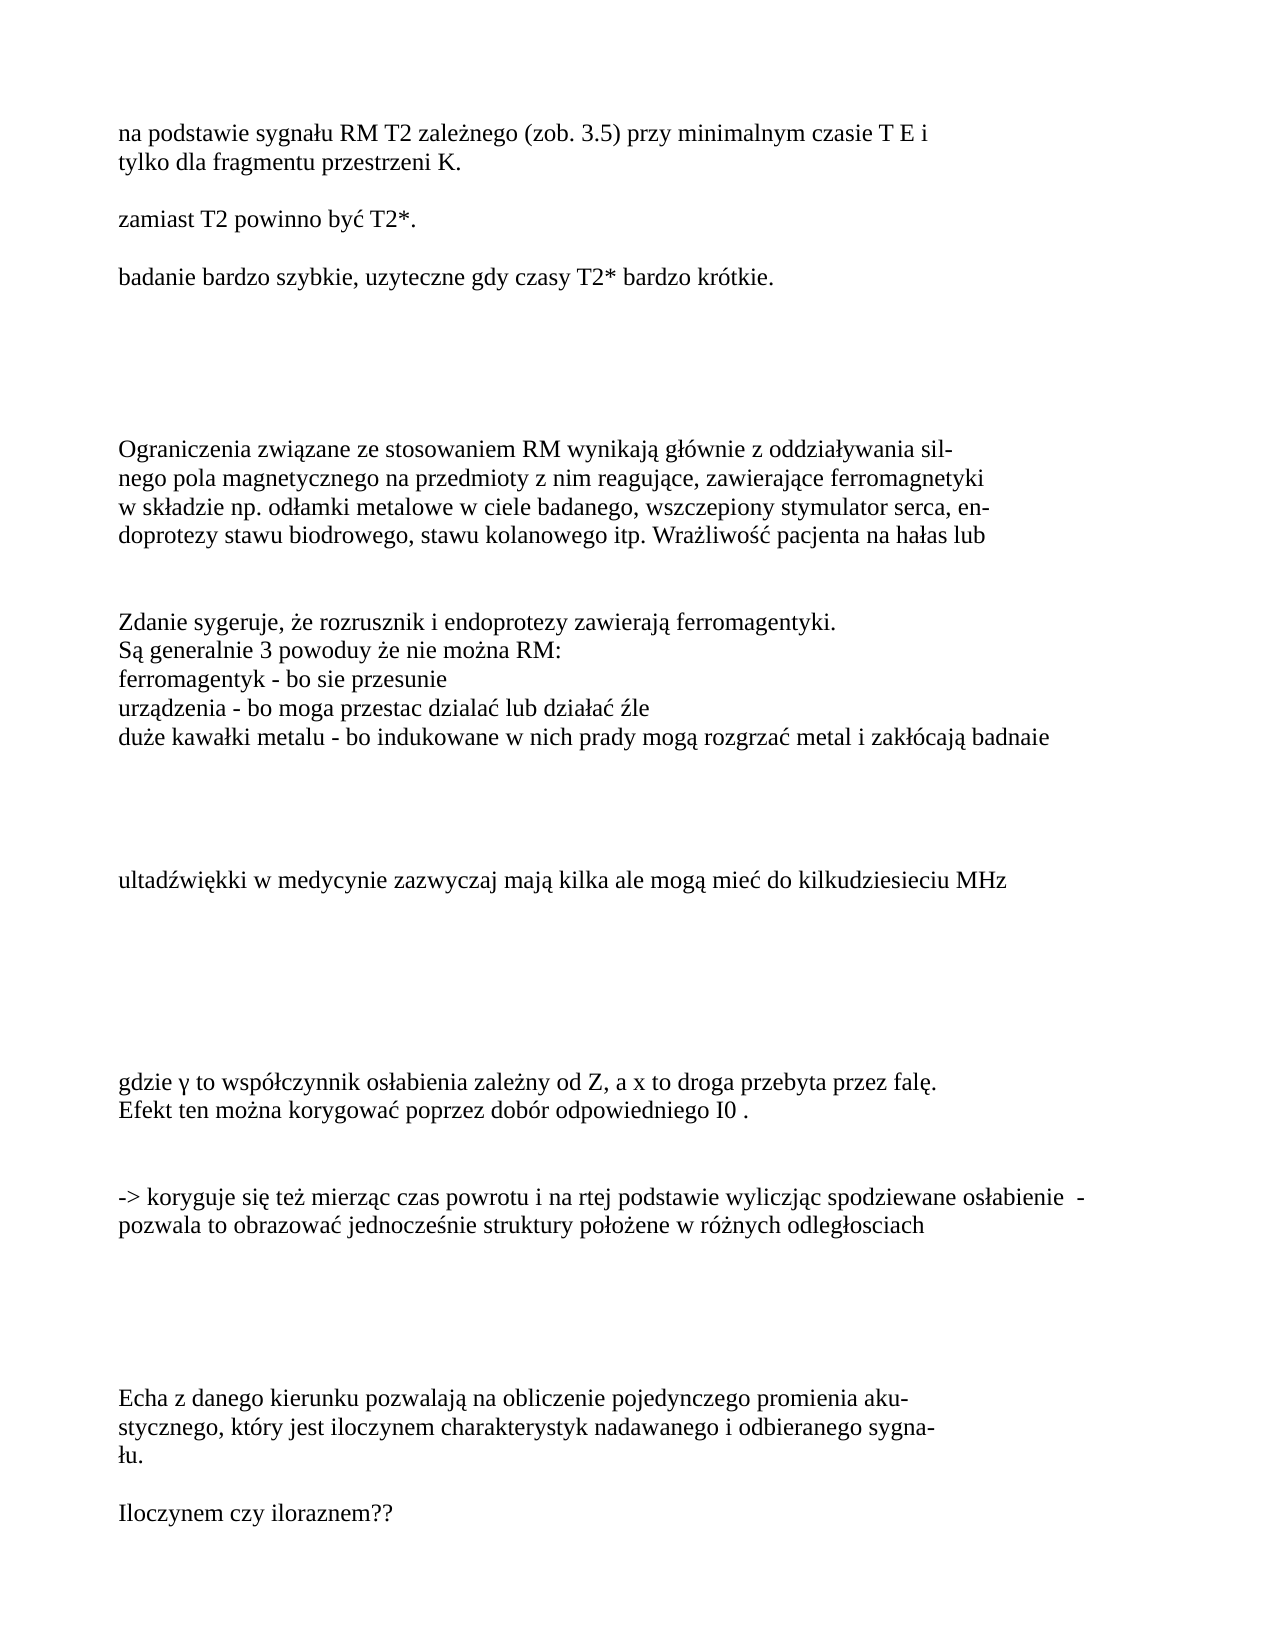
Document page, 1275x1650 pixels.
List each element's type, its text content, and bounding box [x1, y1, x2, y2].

text zamiast T2 powinno być T2*. [118, 204, 1157, 233]
text w składzie np. odłamki metalowe w ciele badanego, wszczepiony stymulator serca, en- [118, 492, 1157, 521]
text Efekt ten można korygować poprzez dobór odpowiedniego I0 . [118, 1096, 1157, 1124]
text Echa z danego kierunku pozwalają na obliczenie pojedynczego promienia aku- [118, 1383, 1157, 1412]
text Iloczynem czy iloraznem?? [118, 1498, 1157, 1527]
text gdzie γ to współczynnik osłabienia zależny od Z, a x to droga przebyta przez falę. [118, 1067, 1157, 1096]
text nego pola magnetycznego na przedmioty z nim reagujące, zawierające ferromagnetyki [118, 463, 1157, 492]
text urządzenia - bo moga przestac dzialać lub działać źle [118, 693, 1157, 722]
text ultadźwiękki w medycynie zazwyczaj mają kilka ale mogą mieć do kilkudziesieciu MHz [118, 866, 1157, 894]
text tylko dla fragmentu przestrzeni K. [118, 147, 1157, 176]
text na podstawie sygnału RM T2 zależnego (zob. 3.5) przy minimalnym czasie T E i [118, 118, 1157, 147]
text stycznego, który jest iloczynem charakterystyk nadawanego i odbieranego sygna- [118, 1412, 1157, 1441]
text doprotezy stawu biodrowego, stawu kolanowego itp. Wrażliwość pacjenta na hałas lub [118, 521, 1157, 549]
text Są generalnie 3 powoduy że nie można RM: [118, 636, 1157, 664]
text łu. [118, 1441, 1157, 1469]
text -> koryguje się też mierząc czas powrotu i na rtej podstawie wyliczjąc spodziewane osłabienie - pozwala to obrazować jednocześnie struktury położene w różnych odległosciach [118, 1182, 1157, 1239]
text Ograniczenia związane ze stosowaniem RM wynikają głównie z oddziaływania sil- [118, 434, 1157, 463]
text Zdanie sygeruje, że rozrusznik i endoprotezy zawierają ferromagentyki. [118, 607, 1157, 636]
text badanie bardzo szybkie, uzyteczne gdy czasy T2* bardzo krótkie. [118, 262, 1157, 291]
text ferromagentyk - bo sie przesunie [118, 664, 1157, 693]
text duże kawałki metalu - bo indukowane w nich prady mogą rozgrzać metal i zakłócają badnaie [118, 722, 1157, 751]
